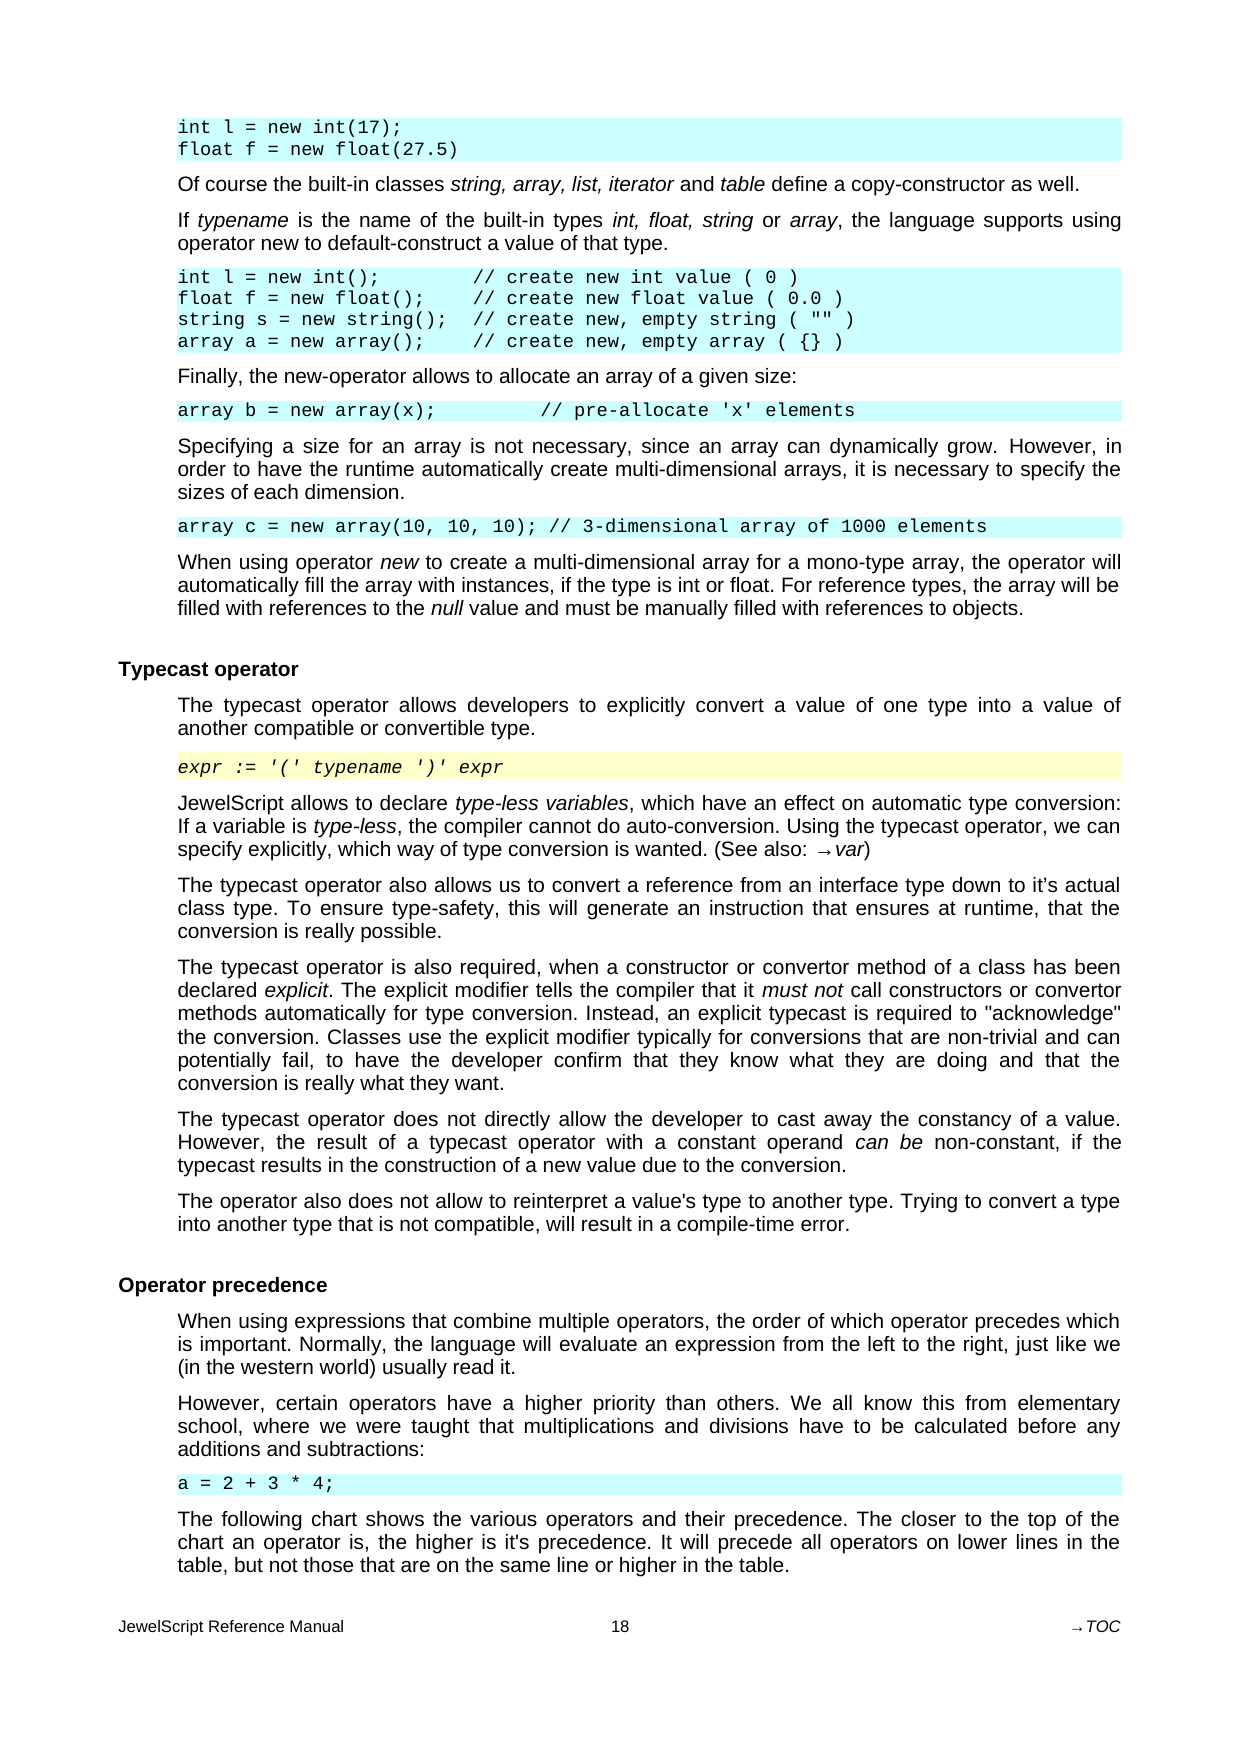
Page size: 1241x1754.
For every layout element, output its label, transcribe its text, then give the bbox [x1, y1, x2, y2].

text JewelScript allows to declare type-less variables, which have an effect on automatic type conversion: If a variable is type-less, the compiler cannot do auto-conversion. Using the typecast operator, we can specify explicitly, which way of type conversion is wanted. (See also: →var) [177, 791, 1122, 861]
text int l = new int(17); float f = new float(27.5) [177, 118, 1122, 161]
text expr := '(' typename ')' expr [177, 752, 1122, 779]
subtitle Typecast operator [118, 657, 1122, 681]
text array c = new array(10, 10, 10); // 3-dimensional array of 1000 elements [177, 517, 1122, 538]
text The typecast operator is also required, when a constructor or convertor method of a class has been declared explicit. The explicit modifier tells the compiler that it must not call constructors or convertor methods automatically for type conversion. Instead, an explicit typecast is required to "acknowledge" the conversion. Classes use the explicit modifier typically for conversions that are non-trivial and can potentially fail, to have the developer confirm that they know what they are doing and that the conversion is really what they want. [177, 956, 1122, 1095]
text If typename is the name of the built-in types int, float, string or array, the language supports using operator new to default-construct a value of that type. [177, 209, 1122, 255]
text When using operator new to create a multi-dimensional array for a mono-type array, the operator will automatically fill the array with instances, if the type is int or float. For reference types, the array will be filled with references to the null value and must be manually filled with references to objects. [177, 550, 1122, 620]
text Specifying a size for an array is not necessary, since an array can dynamically grow. However, in order to have the runtime automatically create multi-dimensional arrays, it is necessary to specify the sizes of each dimension. [177, 434, 1122, 504]
text Finally, the new-operator allows to allocate an array of a given size: [177, 365, 1122, 388]
text Of course the built-in classes string, array, list, iterator and table define a copy-constructor as well. [177, 173, 1122, 196]
text int l = new int(); // create new int value ( 0 ) float f = new float(); // create new float value ( 0.0 ) string s = new string(); // create new, empty string ( "" ) array a = new array(); // create new, empty array ( {} ) [177, 268, 1122, 353]
text The following chart shows the various operators and their precedence. The closer to the top of the chart an operator is, the higher is it's precedence. It will precede all operators on lower lines in the table, but not those that are on the same line or higher in the table. [177, 1507, 1122, 1577]
text The typecast operator does not directly allow the developer to cast away the constancy of a value. However, the result of a typecast operator with a constant operand can be non-constant, if the typecast results in the construction of a new value due to the conversion. [177, 1107, 1122, 1177]
text When using expressions that combine multiple operators, the order of which operator precedes which is important. Normally, the language will evaluate an expression from the left to the right, just like we (in the western world) usually read it. [177, 1309, 1122, 1379]
subtitle Operator precedence [118, 1273, 1122, 1297]
text The typecast operator also allows us to convert a reference from an interface type down to it’s actual class type. To ensure type-safety, this will generate an instruction that ensures at runtime, that the conversion is really possible. [177, 873, 1122, 943]
text However, certain operators have a higher priority than others. We all know this from elementary school, where we were taught that multiplications and divisions have to be calculated before any additions and subtractions: [177, 1391, 1122, 1461]
text The operator also does not allow to reinterpret a value's type to another type. Trying to convert a type into another type that is not compatible, will result in a compile-time error. [177, 1189, 1122, 1236]
text array b = new array(x); // pre-allocate 'x' elements [177, 401, 1122, 422]
text a = 2 + 3 * 4; [177, 1474, 1122, 1495]
text The typecast operator allows developers to explicitly convert a value of one type into a value of another compatible or convertible type. [177, 693, 1122, 740]
